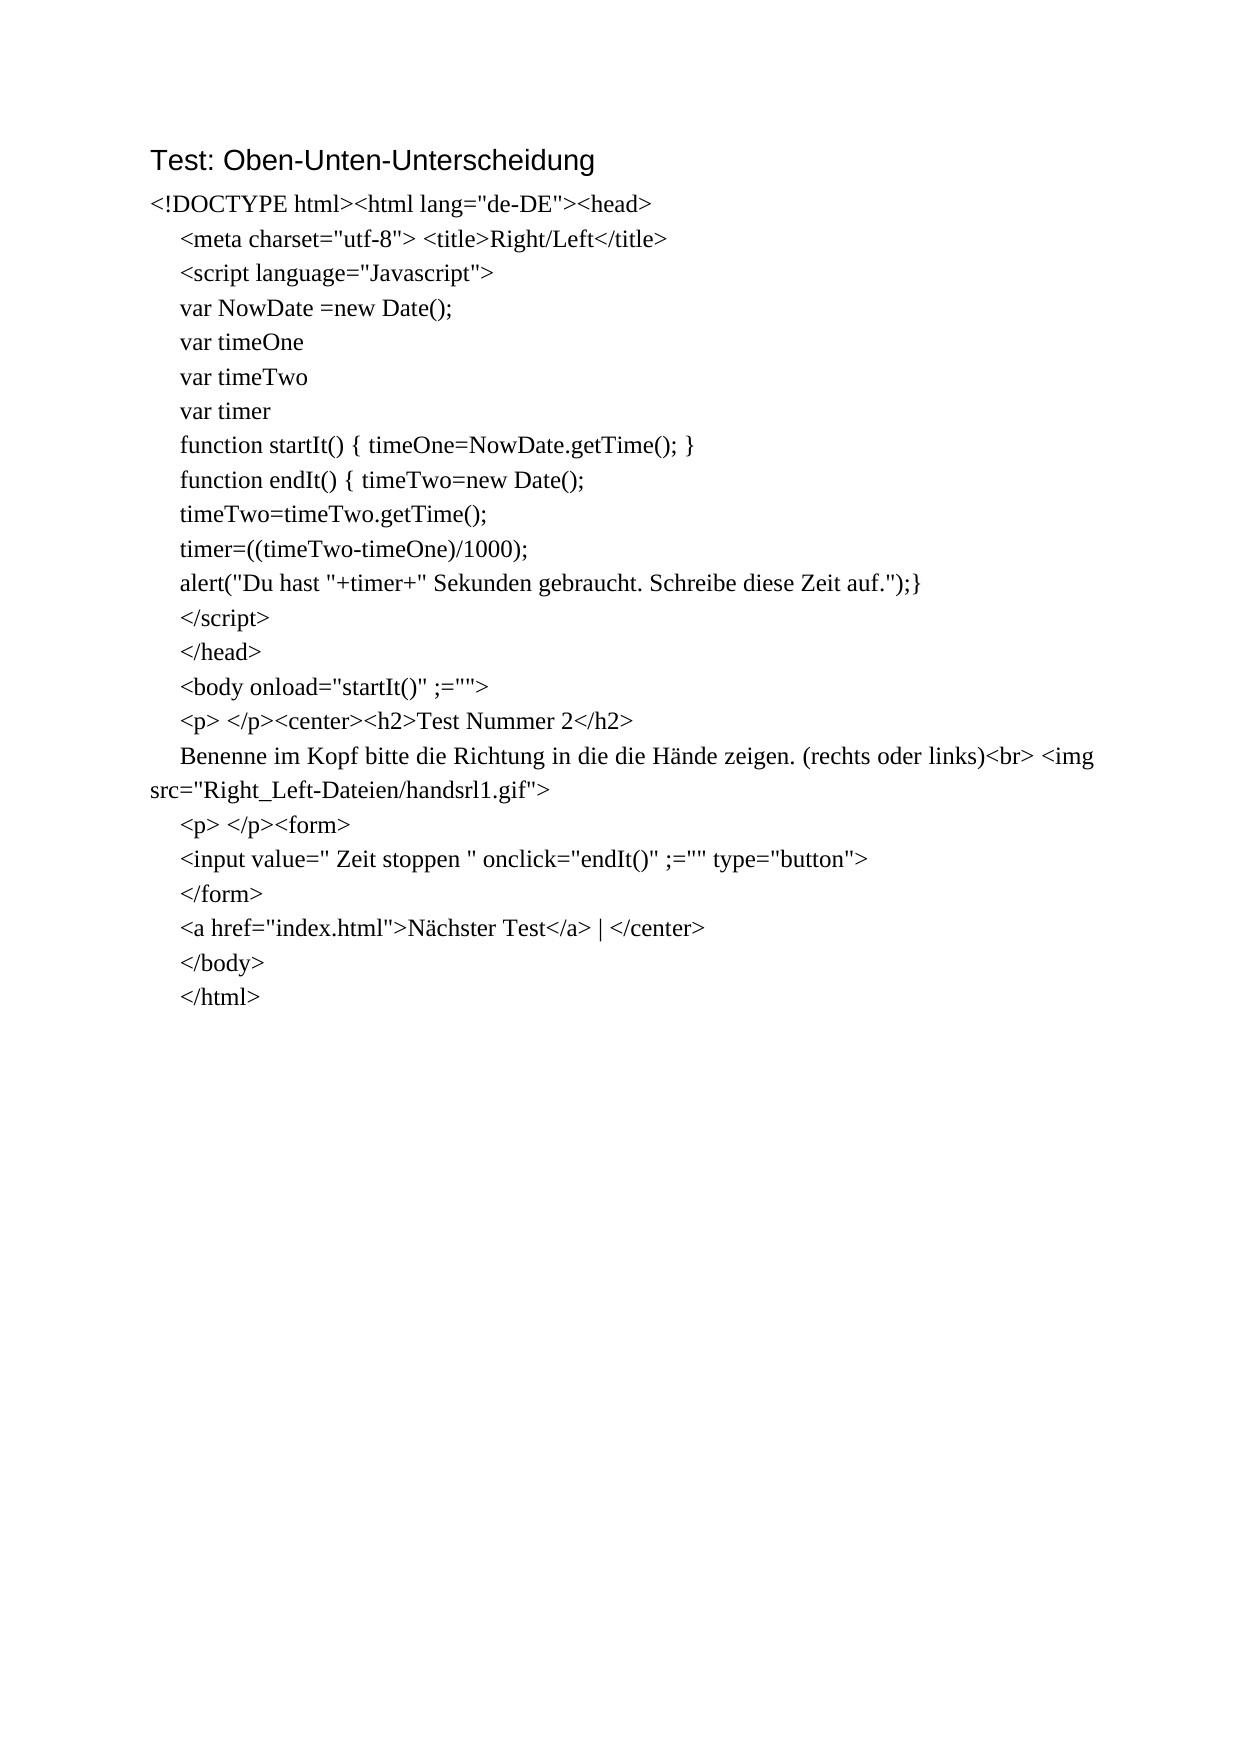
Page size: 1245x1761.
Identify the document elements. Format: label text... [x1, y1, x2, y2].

text function startIt() { timeOne=NowDate.getTime(); } [150, 431, 1095, 459]
subtitle Test: Oben-Unten-Unterscheidung [150, 143, 1095, 177]
text Benenne im Kopf bitte die Richtung in die die Hände zeigen. (rechts oder links)<br> <img src="Right_Left-Dateien/handsrl1.gif"> [150, 741, 1095, 804]
text <a href="index.html">Nächster Test</a> | </center> [150, 913, 1095, 942]
text <!DOCTYPE html><html lang="de-DE"><head> [150, 189, 1095, 218]
text </head> [150, 637, 1095, 666]
text </html> [150, 982, 1095, 1011]
text function endIt() { timeTwo=new Date(); [150, 465, 1095, 494]
text </body> [150, 948, 1095, 976]
text <meta charset="utf-8"> <title>Right/Left</title> [150, 224, 1095, 252]
text var timer [150, 396, 1095, 425]
text <body onload="startIt()" ;=""> [150, 672, 1095, 701]
text timer=((timeTwo-timeOne)/1000); [150, 534, 1095, 563]
text timeTwo=timeTwo.getTime(); [150, 499, 1095, 528]
text <script language="Javascript"> [150, 258, 1095, 287]
text </form> [150, 879, 1095, 907]
text <p> </p><center><h2>Test Nummer 2</h2> [150, 706, 1095, 735]
text var timeTwo [150, 362, 1095, 390]
text <input value=" Zeit stoppen " onclick="endIt()" ;="" type="button"> [150, 844, 1095, 873]
text var timeOne [150, 327, 1095, 356]
text </script> [150, 603, 1095, 632]
text <p> </p><form> [150, 810, 1095, 838]
text var NowDate =new Date(); [150, 293, 1095, 321]
text alert("Du hast "+timer+" Sekunden gebraucht. Schreibe diese Zeit auf.");} [150, 568, 1095, 597]
